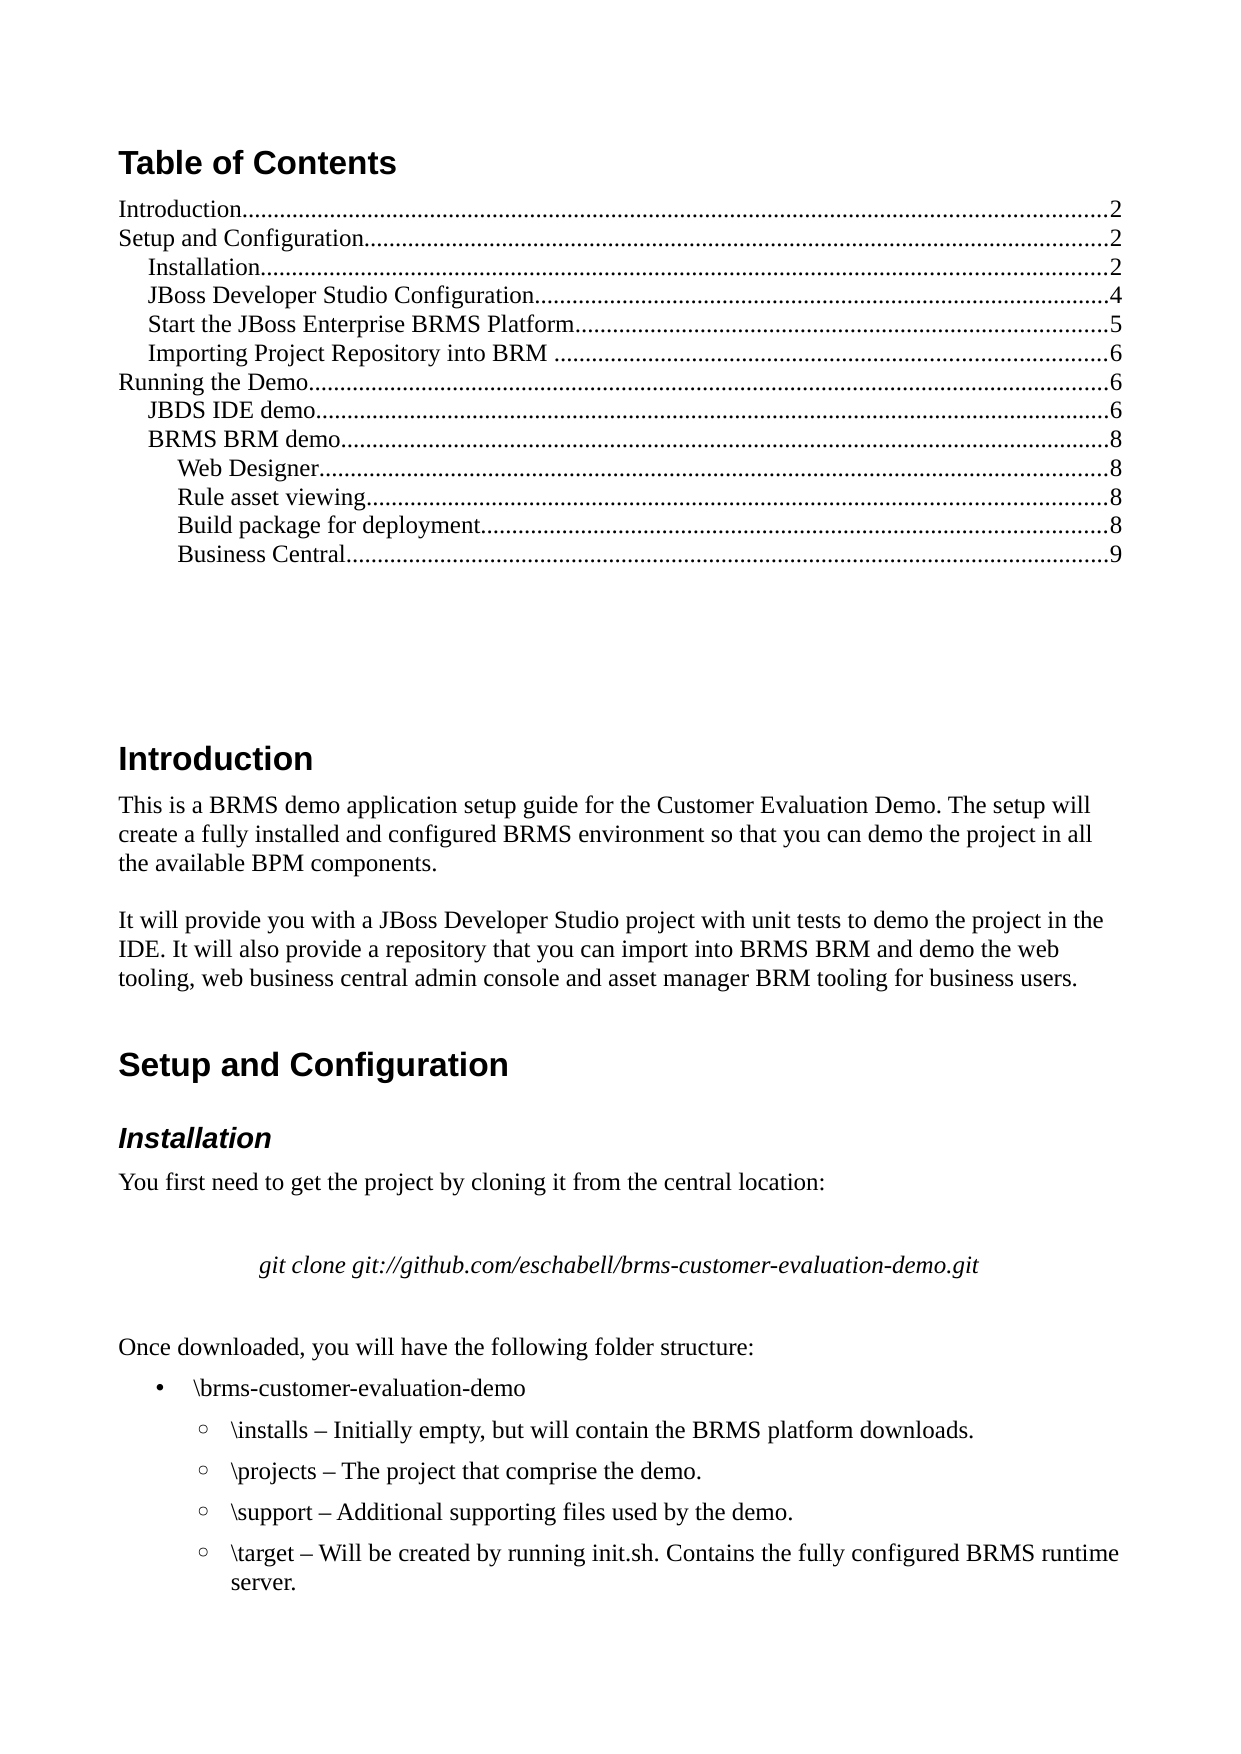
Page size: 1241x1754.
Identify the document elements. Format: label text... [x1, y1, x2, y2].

subtitle Installation [118, 1121, 1122, 1155]
text Importing Project Repository into BRM 6 [148, 338, 1122, 367]
subtitle Introduction [118, 739, 1122, 778]
subtitle Table of Contents [118, 143, 1122, 182]
text Once downloaded, you will have the following folder structure: [118, 1332, 1122, 1361]
text Installation 2 [148, 252, 1122, 280]
text BRMS BRM demo 8 [148, 424, 1122, 453]
subtitle Setup and Configuration [118, 1045, 1122, 1084]
text Running the Demo 6 [118, 367, 1122, 395]
text Setup and Configuration 2 [118, 223, 1122, 252]
list \projects – The project that comprise the demo. [193, 1456, 1122, 1485]
text Rule asset viewing 8 [177, 482, 1122, 510]
text This is a BRMS demo application setup guide for the Customer Evaluation Demo. The setup will create a fully installed and configured BRMS environment so that you can demo the project in all the available BPM components. [118, 790, 1122, 876]
text Start the JBoss Enterprise BRMS Platform 5 [148, 309, 1122, 338]
list \installs – Initially empty, but will contain the BRMS platform downloads. [193, 1415, 1122, 1443]
list \target – Will be created by running init.sh. Contains the fully configured BRMS runtime server. [193, 1538, 1122, 1596]
text Introduction 2 [118, 194, 1122, 223]
text JBDS IDE demo 6 [148, 395, 1122, 424]
text git clone git://github.com/eschabell/brms-customer-evaluation-demo.git [118, 1250, 1122, 1278]
text You first need to get the project by cloning it from the central location: [118, 1167, 1122, 1196]
text Web Designer 8 [177, 453, 1122, 482]
text It will provide you with a JBoss Developer Studio project with unit tests to demo the project in the IDE. It will also provide a repository that you can import into BRMS BRM and demo the web tooling, web business central admin console and asset manager BRM tooling for business users. [118, 905, 1122, 991]
text JBoss Developer Studio Configuration 4 [148, 280, 1122, 309]
list \brms-customer-evaluation-demo [156, 1373, 1122, 1402]
text Build package for deployment 8 [177, 510, 1122, 539]
list \support – Additional supporting files used by the demo. [193, 1497, 1122, 1526]
text Business Central 9 [177, 539, 1122, 568]
